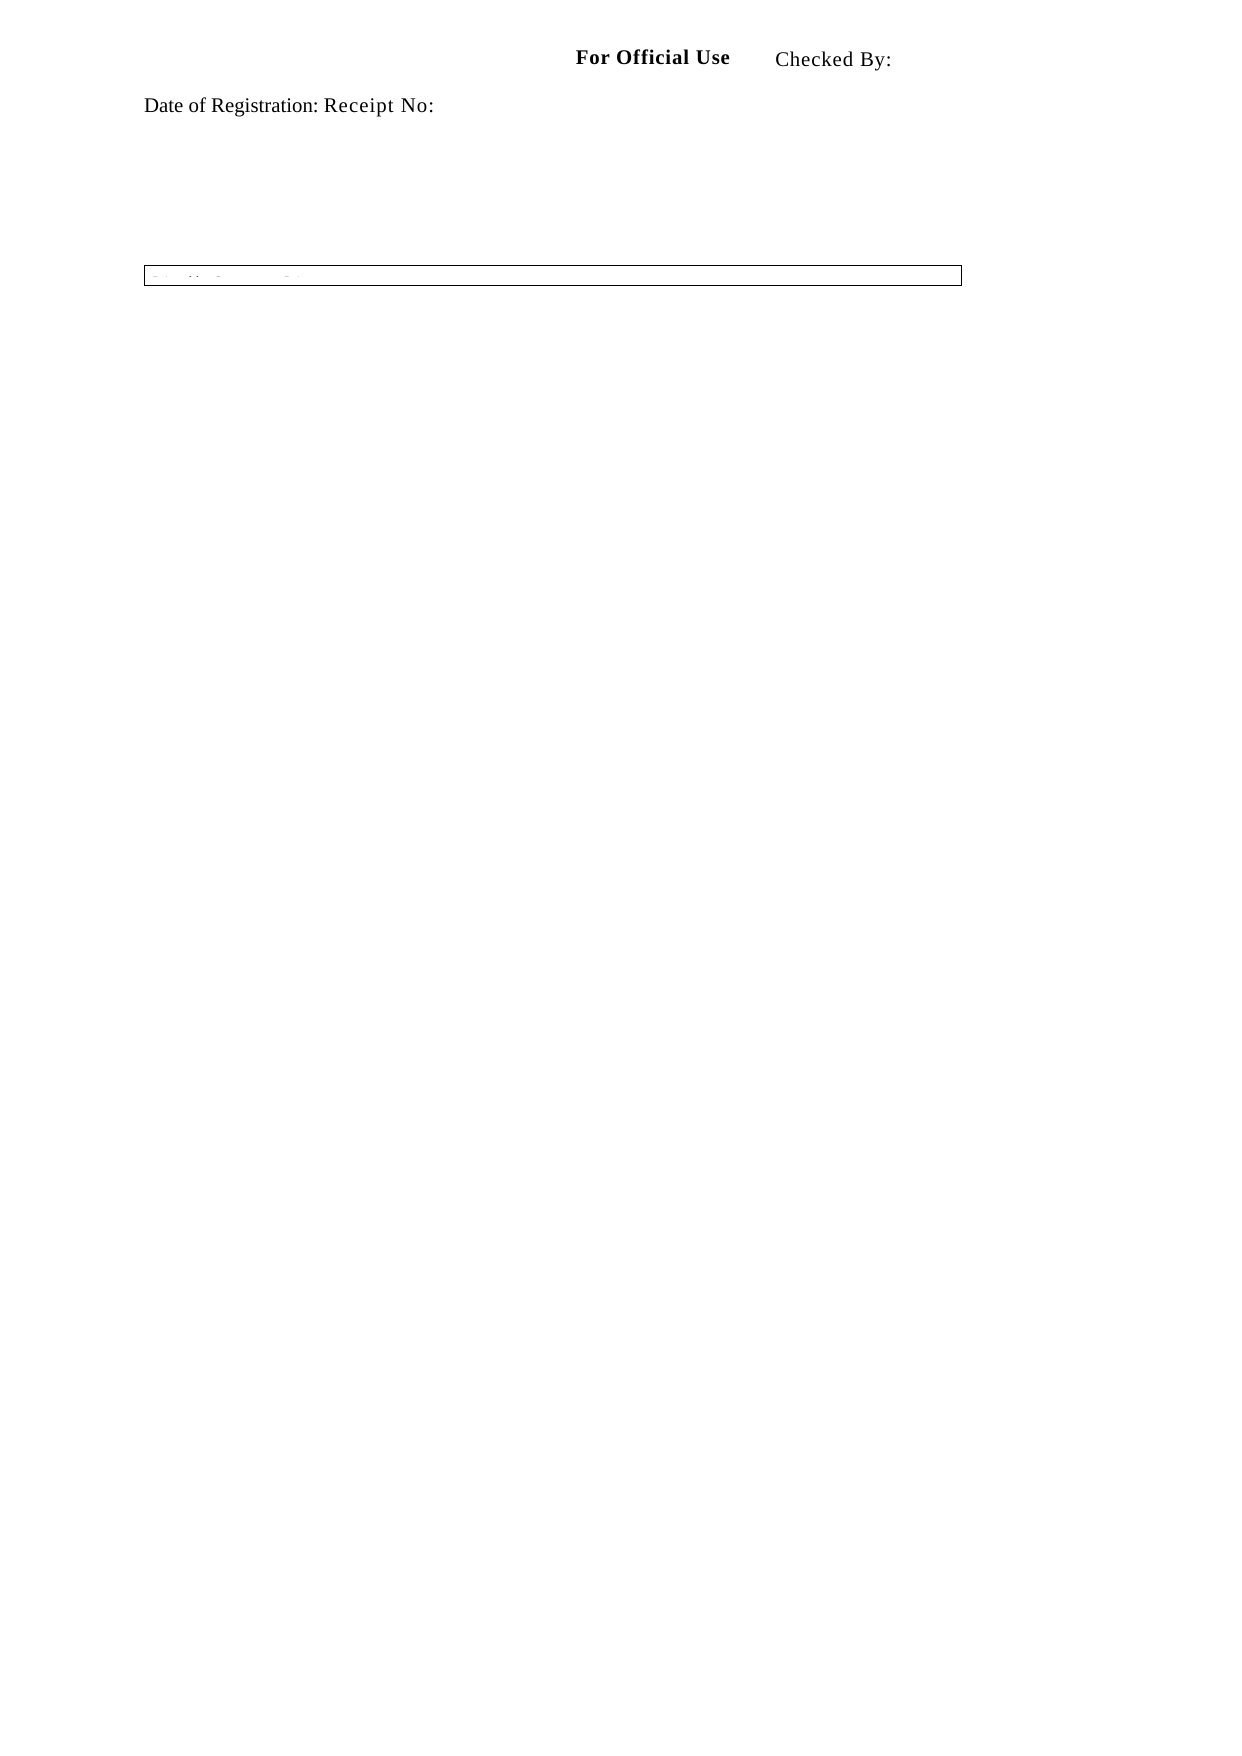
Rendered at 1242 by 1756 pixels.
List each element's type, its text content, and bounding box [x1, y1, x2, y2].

text Date of Registration: Receipt No: [144, 87, 655, 119]
text Date of Registration: Receipt No: [145, 266, 961, 285]
text Checked By: [775, 48, 1104, 71]
text For Official Use [144, 48, 730, 68]
